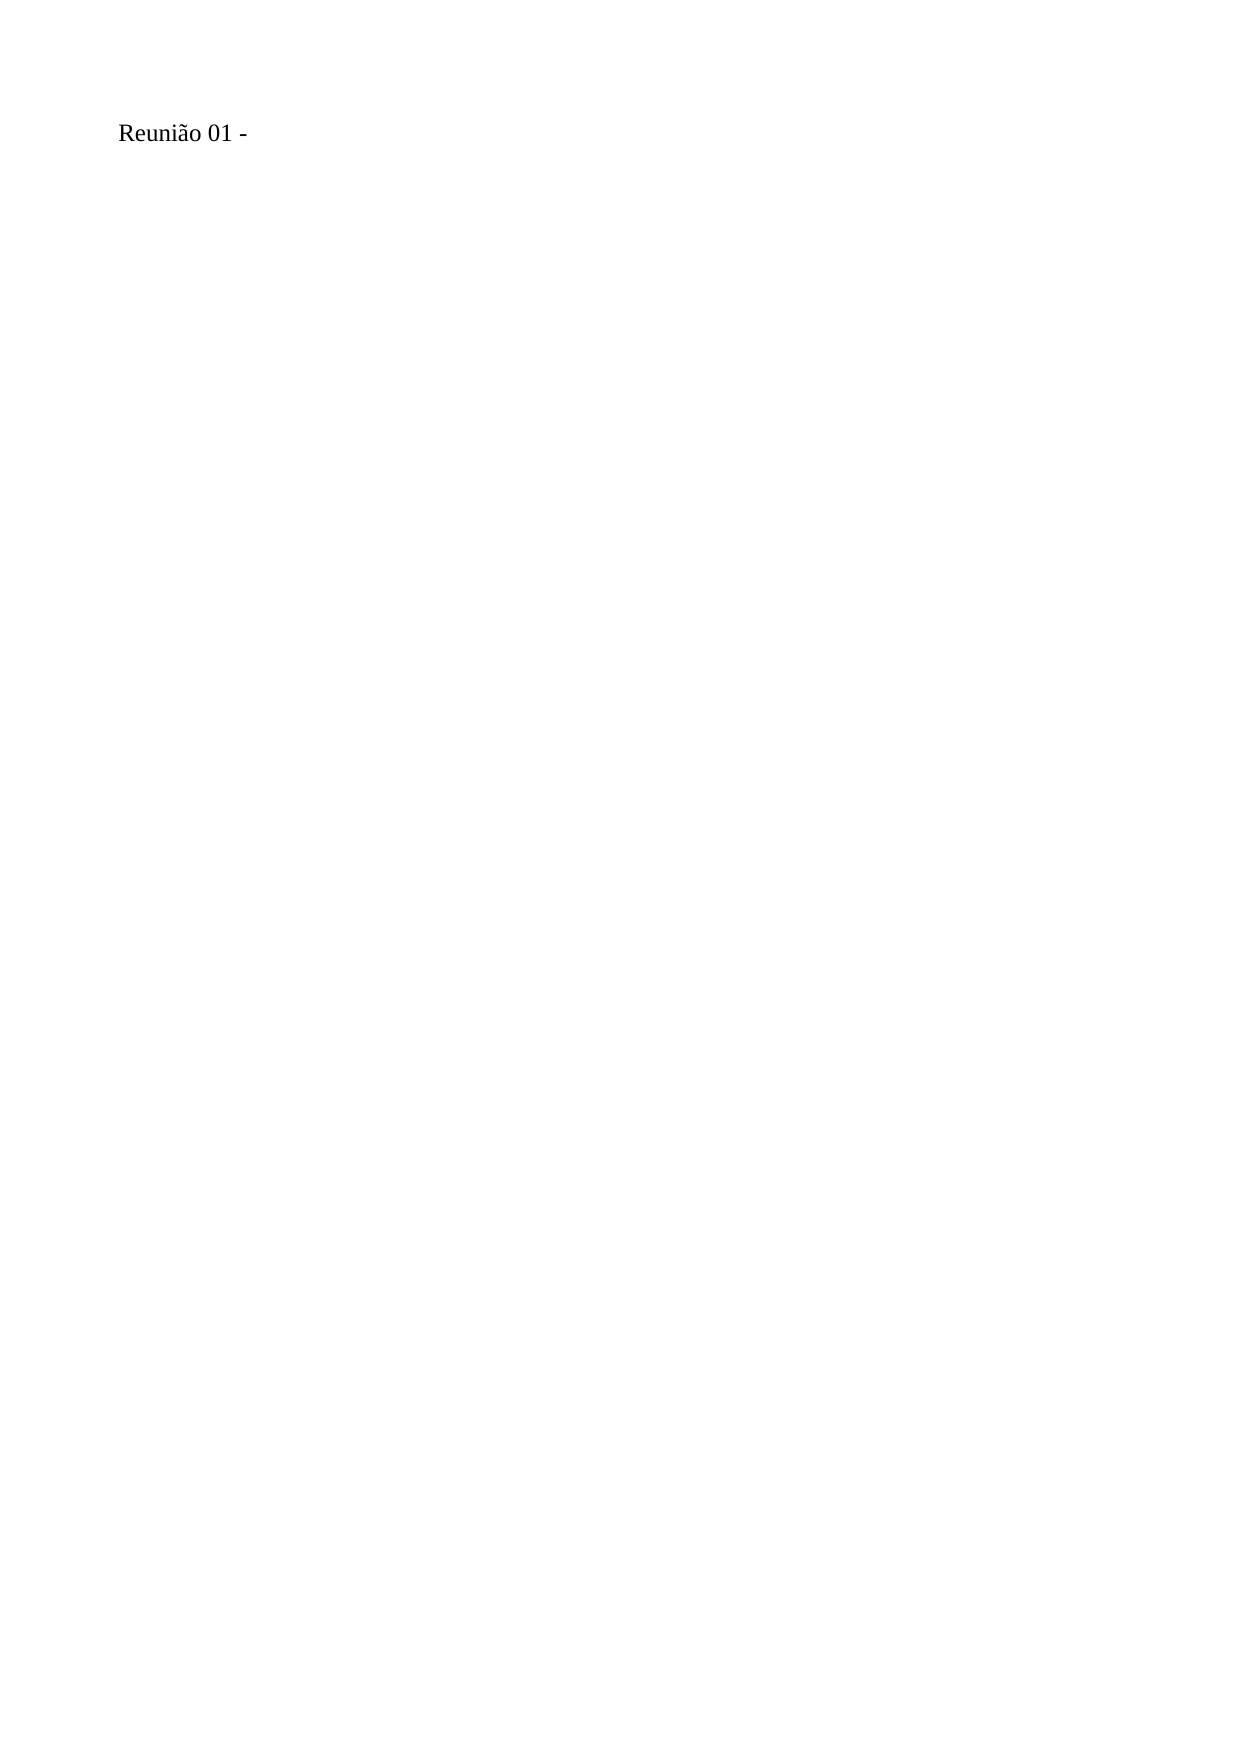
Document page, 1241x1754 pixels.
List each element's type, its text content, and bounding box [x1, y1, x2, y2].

text Reunião 01 - [118, 118, 1122, 147]
